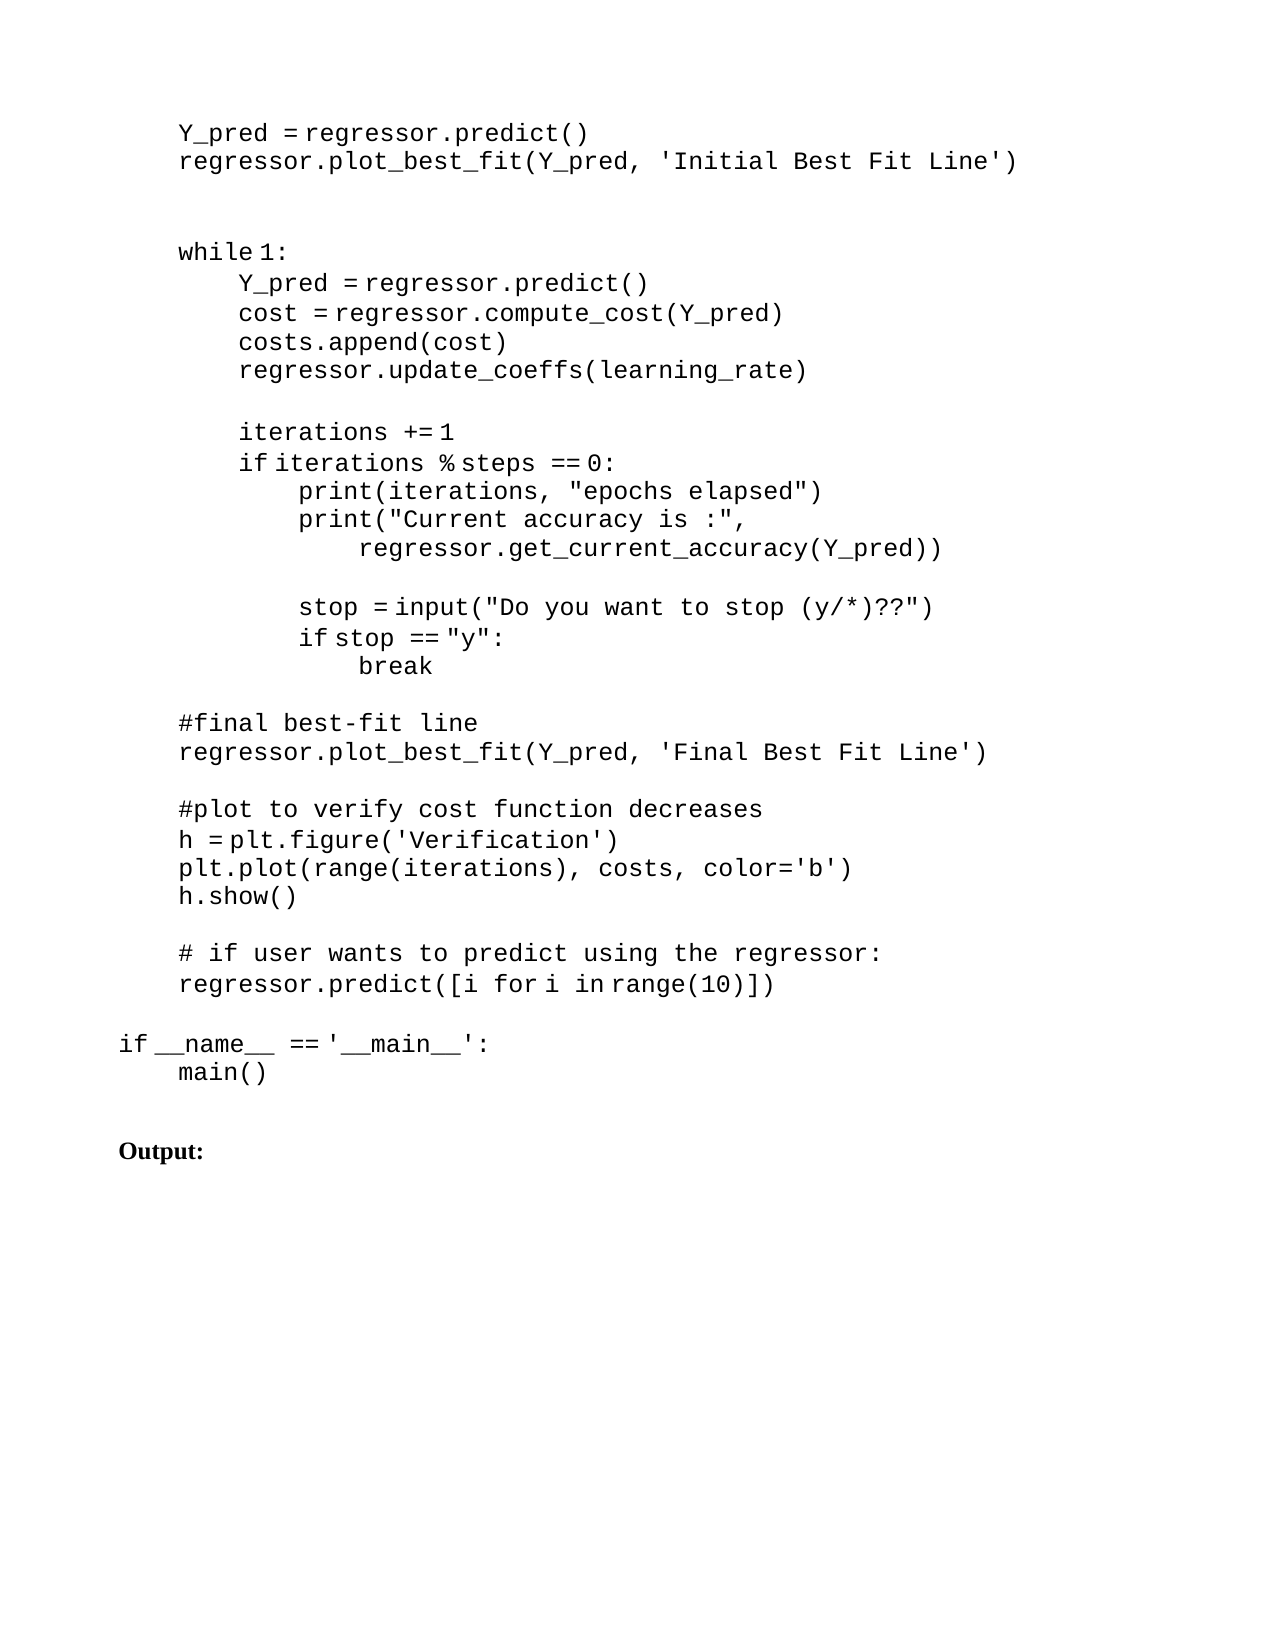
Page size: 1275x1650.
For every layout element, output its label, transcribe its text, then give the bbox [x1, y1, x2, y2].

table_header Y_pred = regressor.predict() regressor.plot_best_fit(Y_pred, 'Initial Best Fit Line') while 1: Y_pred = regressor.predict() cost = regressor.compute_cost(Y_pred) costs.append(cost) regressor.update_coeffs(learning_rate) iterations += 1 if iterations % steps == 0: print(iterations, "epochs elapsed") print("Current accuracy is :", regressor.get_current_accuracy(Y_pred)) stop = input("Do you want to stop (y/*)??") if stop == "y": break #final best-fit line regressor.plot_best_fit(Y_pred, 'Final Best Fit Line') #plot to verify cost function decreases h = plt.figure('Verification') plt.plot(range(iterations), costs, color='b') h.show() # if user wants to predict using the regressor: regressor.predict([i for i in range(10)]) if __name__ == '__main__': main() [118, 118, 1078, 1088]
text Output: [118, 1136, 1157, 1164]
